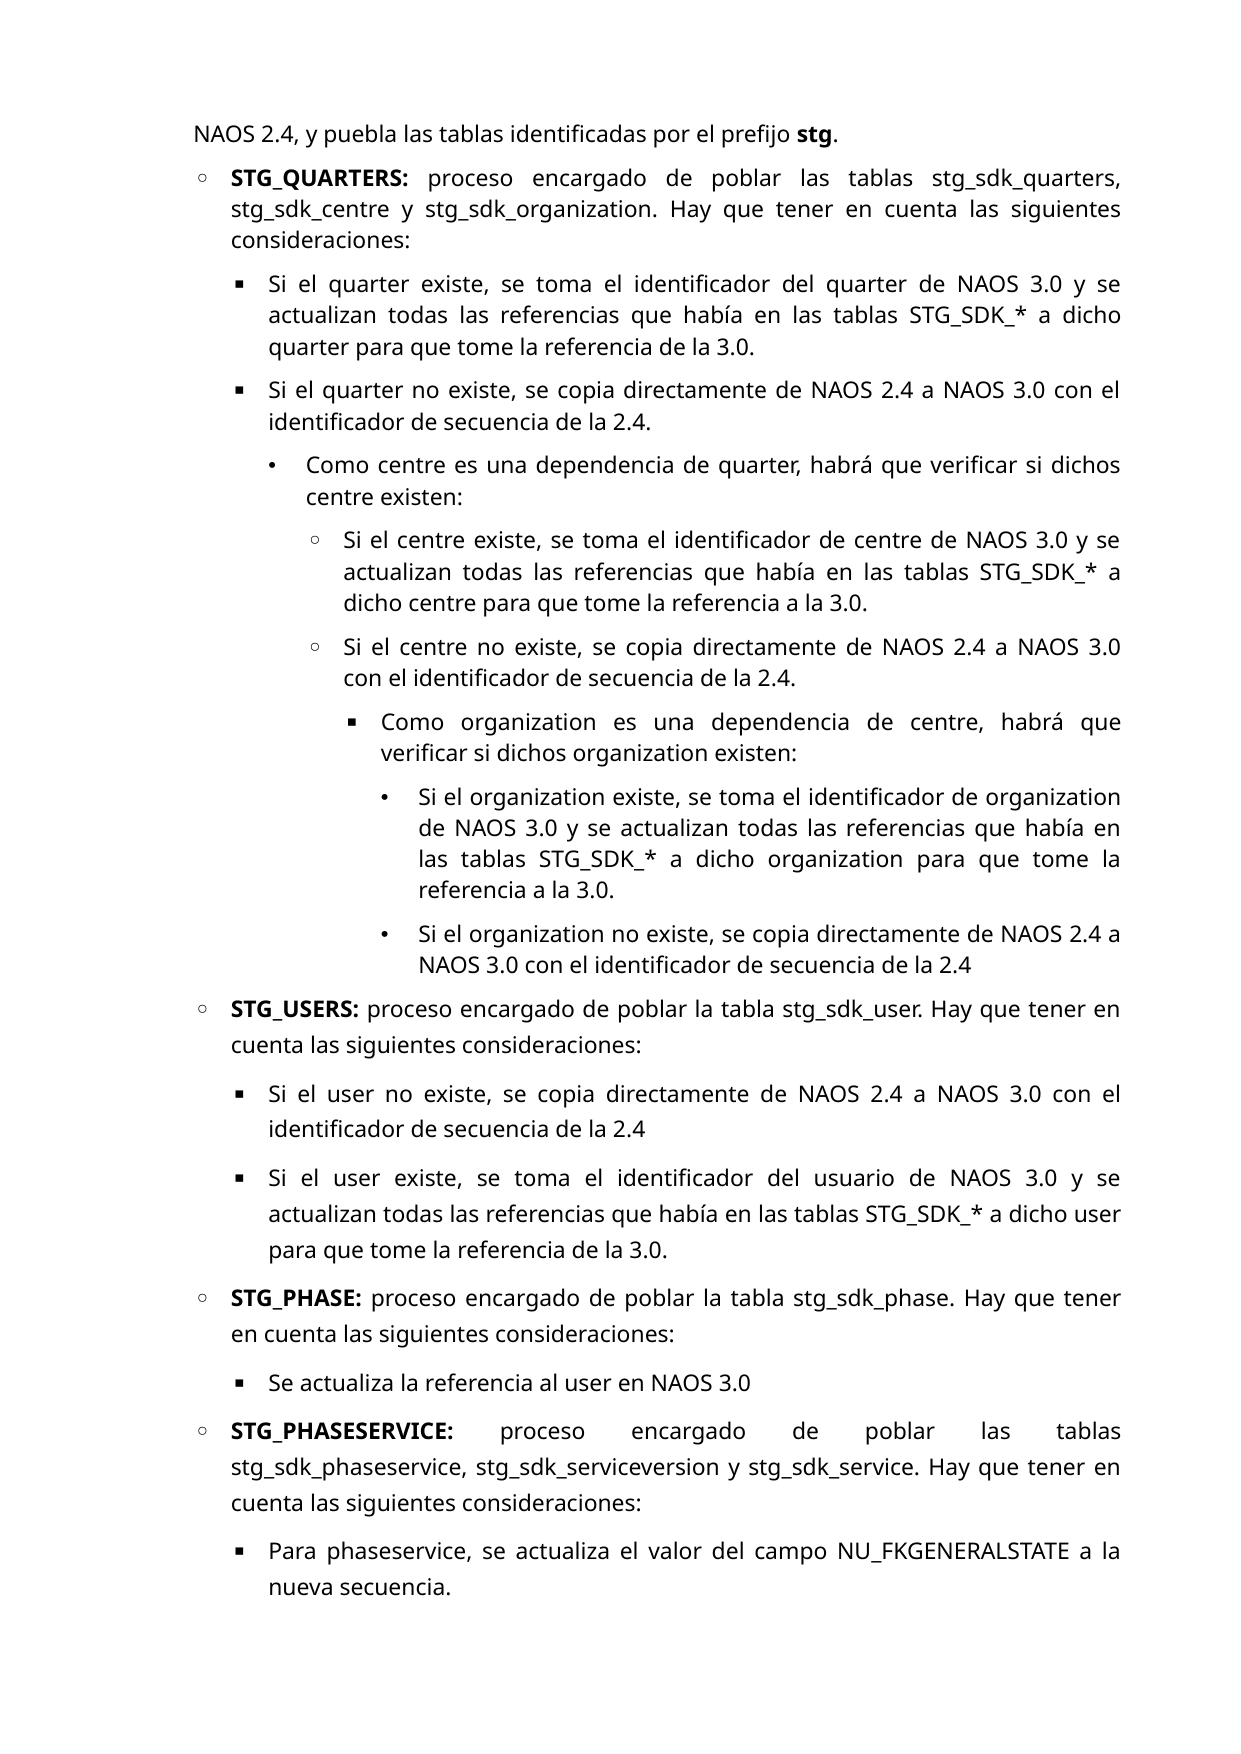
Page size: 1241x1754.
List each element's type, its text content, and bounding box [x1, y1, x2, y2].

list Se actualiza la referencia al user en NAOS 3.0 [231, 1367, 1122, 1398]
list STG_USERS: proceso encargado de poblar la tabla stg_sdk_user. Hay que tener en cuenta las siguientes consideraciones: [193, 993, 1122, 1060]
list Si el centre existe, se toma el identificador de centre de NAOS 3.0 y se actualizan todas las referencias que había en las tablas STG_SDK_* a dicho centre para que tome la referencia a la 3.0. [306, 524, 1122, 618]
list Si el user existe, se toma el identificador del usuario de NAOS 3.0 y se actualizan todas las referencias que había en las tablas STG_SDK_* a dicho user para que tome la referencia de la 3.0. [231, 1162, 1122, 1265]
list Si el user no existe, se copia directamente de NAOS 2.4 a NAOS 3.0 con el identificador de secuencia de la 2.4 [231, 1077, 1122, 1145]
list Si el centre no existe, se copia directamente de NAOS 2.4 a NAOS 3.0 con el identificador de secuencia de la 2.4. [306, 631, 1122, 693]
list STG_PHASE: proceso encargado de poblar la tabla stg_sdk_phase. Hay que tener en cuenta las siguientes consideraciones: [193, 1282, 1122, 1349]
list Si el organization no existe, se copia directamente de NAOS 2.4 a NAOS 3.0 con el identificador de secuencia de la 2.4 [381, 918, 1122, 981]
list STG_QUARTERS: proceso encargado de poblar las tablas stg_sdk_quarters, stg_sdk_centre y stg_sdk_organization. Hay que tener en cuenta las siguientes consideraciones: [193, 162, 1122, 256]
list NAOS 2.4, y puebla las tablas identificadas por el prefijo stg. [156, 118, 1122, 149]
list Si el quarter existe, se toma el identificador del quarter de NAOS 3.0 y se actualizan todas las referencias que había en las tablas STG_SDK_* a dicho quarter para que tome la referencia de la 3.0. [231, 268, 1122, 362]
list Si el organization existe, se toma el identificador de organization de NAOS 3.0 y se actualizan todas las referencias que había en las tablas STG_SDK_* a dicho organization para que tome la referencia a la 3.0. [381, 781, 1122, 906]
list STG_PHASESERVICE: proceso encargado de poblar las tablas stg_sdk_phaseservice, stg_sdk_serviceversion y stg_sdk_service. Hay que tener en cuenta las siguientes consideraciones: [193, 1415, 1122, 1518]
list Para phaseservice, se actualiza el valor del campo NU_FKGENERALSTATE a la nueva secuencia. [231, 1535, 1122, 1602]
list Si el quarter no existe, se copia directamente de NAOS 2.4 a NAOS 3.0 con el identificador de secuencia de la 2.4. [231, 374, 1122, 437]
list Como organization es una dependencia de centre, habrá que verificar si dichos organization existen: [343, 706, 1122, 768]
list Como centre es una dependencia de quarter, habrá que verificar si dichos centre existen: [268, 449, 1122, 512]
